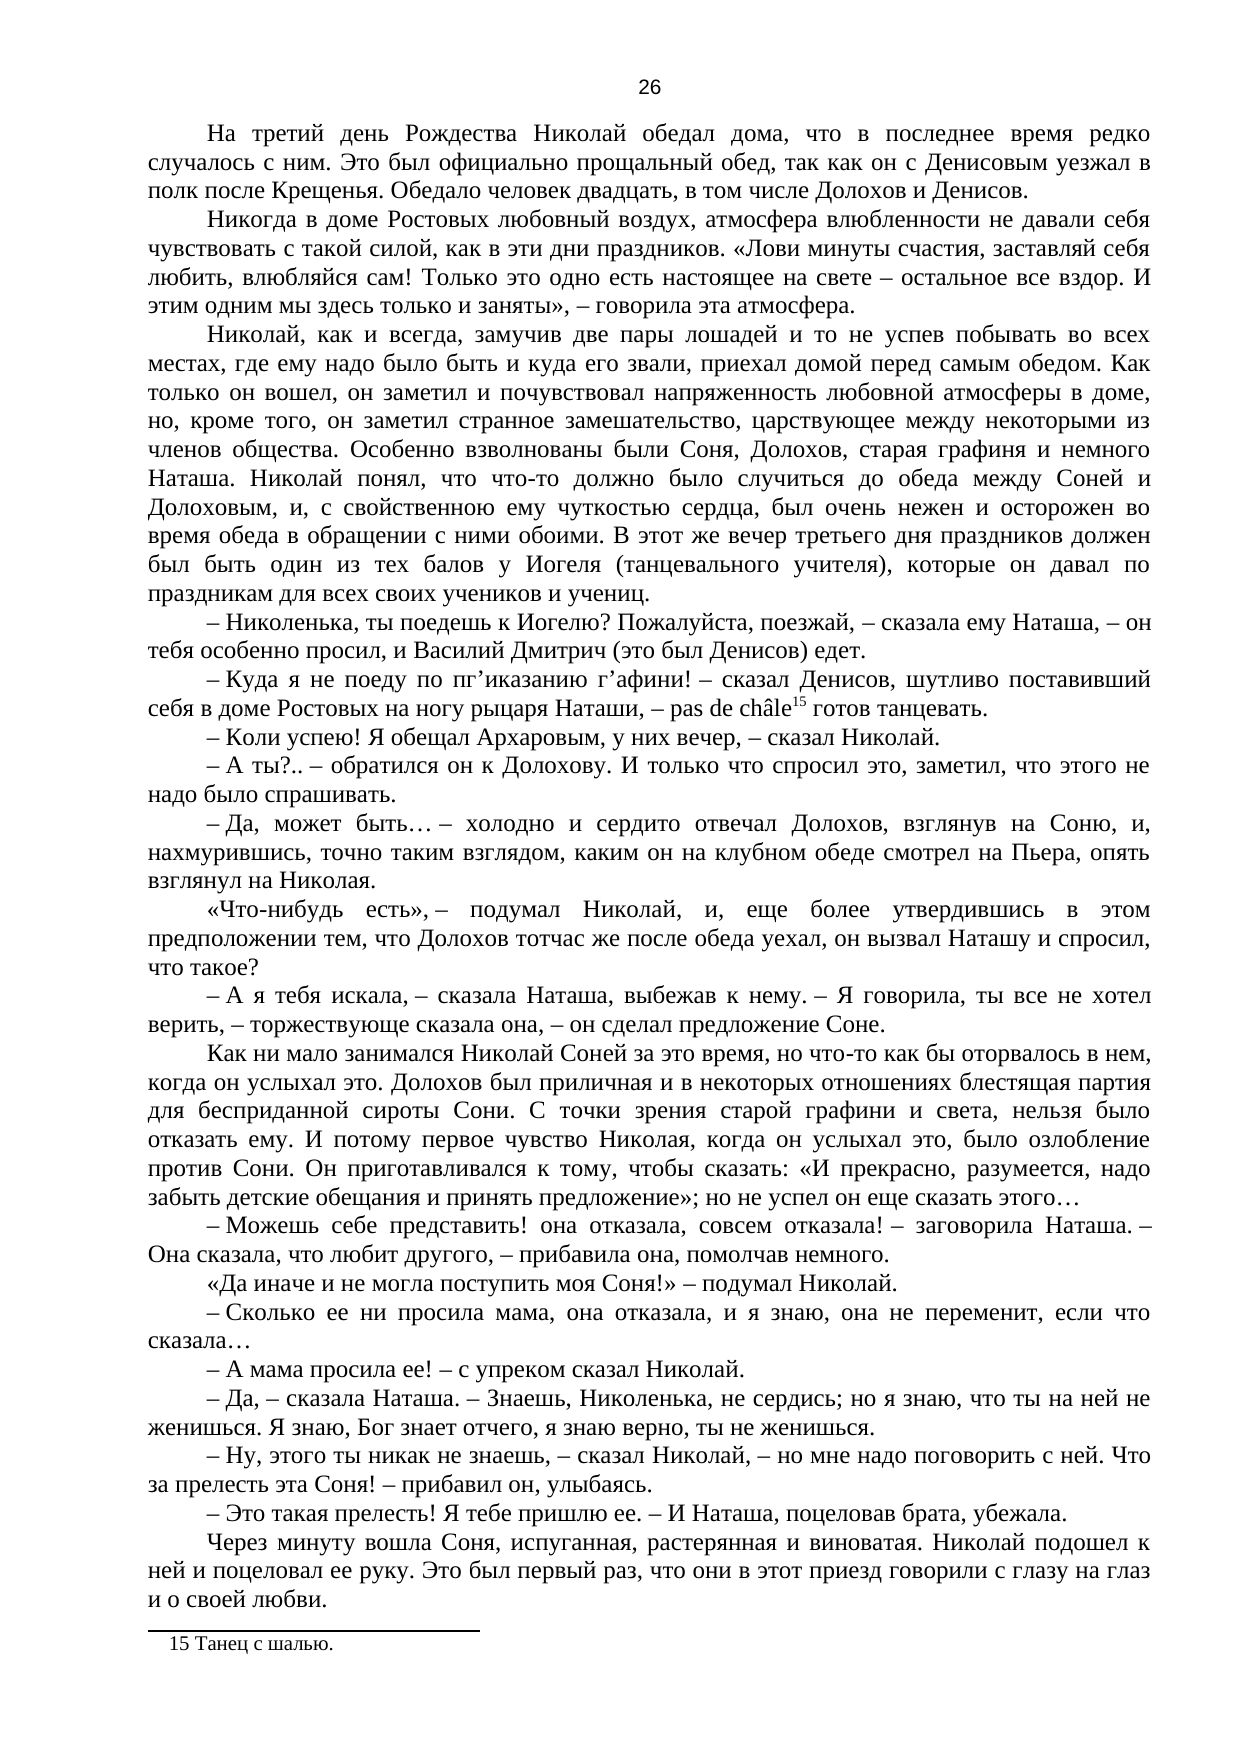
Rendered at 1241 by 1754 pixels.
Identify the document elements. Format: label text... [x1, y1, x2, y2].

text Как ни мало занимался Николай Соней за это время, но что‑то как бы оторвалось в нем, когда он услыхал это. Долохов был приличная и в некоторых отношениях блестящая партия для бесприданной сироты Сони. С точки зрения старой графини и света, нельзя было отказать ему. И потому первое чувство Николая, когда он услыхал это, было озлобление против Сони. Он приготавливался к тому, чтобы сказать: «И прекрасно, разумеется, надо забыть детские обещания и принять предложение»; но не успел он еще сказать этого… [148, 1038, 1152, 1211]
text – Николенька, ты поедешь к Иогелю? Пожалуйста, поезжай, – сказала ему Наташа, – он тебя особенно просил, и Василий Дмитрич (это был Денисов) едет. [148, 607, 1152, 664]
text – А мама просила ее! – с упреком сказал Николай. [148, 1354, 1152, 1383]
text Танец с шалью. [148, 1631, 1152, 1655]
text «Что‑нибудь есть», – подумал Николай, и, еще более утвердившись в этом предположении тем, что Долохов тотчас же после обеда уехал, он вызвал Наташу и спросил, что такое? [148, 894, 1152, 981]
text – Можешь себе представить! она отказала, совсем отказала! – заговорила Наташа. – Она сказала, что любит другого, – прибавила она, помолчав немного. [148, 1211, 1152, 1268]
text «Да иначе и не могла поступить моя Соня!» – подумал Николай. [148, 1268, 1152, 1297]
text На третий день Рождества Николай обедал дома, что в последнее время редко случалось с ним. Это был официально прощальный обед, так как он с Денисовым уезжал в полк после Крещенья. Обедало человек двадцать, в том числе Долохов и Денисов. [148, 118, 1152, 204]
text – Да, может быть… – холодно и сердито отвечал Долохов, взглянув на Соню, и, нахмурившись, точно таким взглядом, каким он на клубном обеде смотрел на Пьера, опять взглянул на Николая. [148, 808, 1152, 894]
text – Это такая прелесть! Я тебе пришлю ее. – И Наташа, поцеловав брата, убежала. [148, 1498, 1152, 1527]
text Николай, как и всегда, замучив две пары лошадей и то не успев побывать во всех местах, где ему надо было быть и куда его звали, приехал домой перед самым обедом. Как только он вошел, он заметил и почувствовал напряженность любовной атмосферы в доме, но, кроме того, он заметил странное замешательство, царствующее между некоторыми из членов общества. Особенно взволнованы были Соня, Долохов, старая графиня и немного Наташа. Николай понял, что что‑то должно было случиться до обеда между Соней и Долоховым, и, с свойственною ему чуткостью сердца, был очень нежен и осторожен во время обеда в обращении с ними обоими. В этот же вечер третьего дня праздников должен был быть один из тех балов у Иогеля (танцевального учителя), которые он давал по праздникам для всех своих учеников и учениц. [148, 319, 1152, 607]
text – Сколько ее ни просила мама, она отказала, и я знаю, она не переменит, если что сказала… [148, 1297, 1152, 1354]
text – Куда я не поеду по пг’иказанию г’афини! – сказал Денисов, шутливо поставивший себя в доме Ростовых на ногу рыцаря Наташи, – pas de châle готов танцевать. [148, 664, 1152, 722]
text – Да, – сказала Наташа. – Знаешь, Николенька, не сердись; но я знаю, что ты на ней не женишься. Я знаю, Бог знает отчего, я знаю верно, ты не женишься. [148, 1383, 1152, 1441]
text – А я тебя искала, – сказала Наташа, выбежав к нему. – Я говорила, ты все не хотел верить, – торжествующе сказала она, – он сделал предложение Соне. [148, 981, 1152, 1038]
text – Ну, этого ты никак не знаешь, – сказал Николай, – но мне надо поговорить с ней. Что за прелесть эта Соня! – прибавил он, улыбаясь. [148, 1441, 1152, 1498]
text Через минуту вошла Соня, испуганная, растерянная и виноватая. Николай подошел к ней и поцеловал ее руку. Это был первый раз, что они в этот приезд говорили с глазу на глаз и о своей любви. [148, 1527, 1152, 1613]
text – А ты?.. – обратился он к Долохову. И только что спросил это, заметил, что этого не надо было спрашивать. [148, 751, 1152, 808]
text – Коли успею! Я обещал Архаровым, у них вечер, – сказал Николай. [148, 722, 1152, 751]
text Никогда в доме Ростовых любовный воздух, атмосфера влюбленности не давали себя чувствовать с такой силой, как в эти дни праздников. «Лови минуты счастия, заставляй себя любить, влюбляйся сам! Только это одно есть настоящее на свете – остальное все вздор. И этим одним мы здесь только и заняты», – говорила эта атмосфера. [148, 204, 1152, 319]
